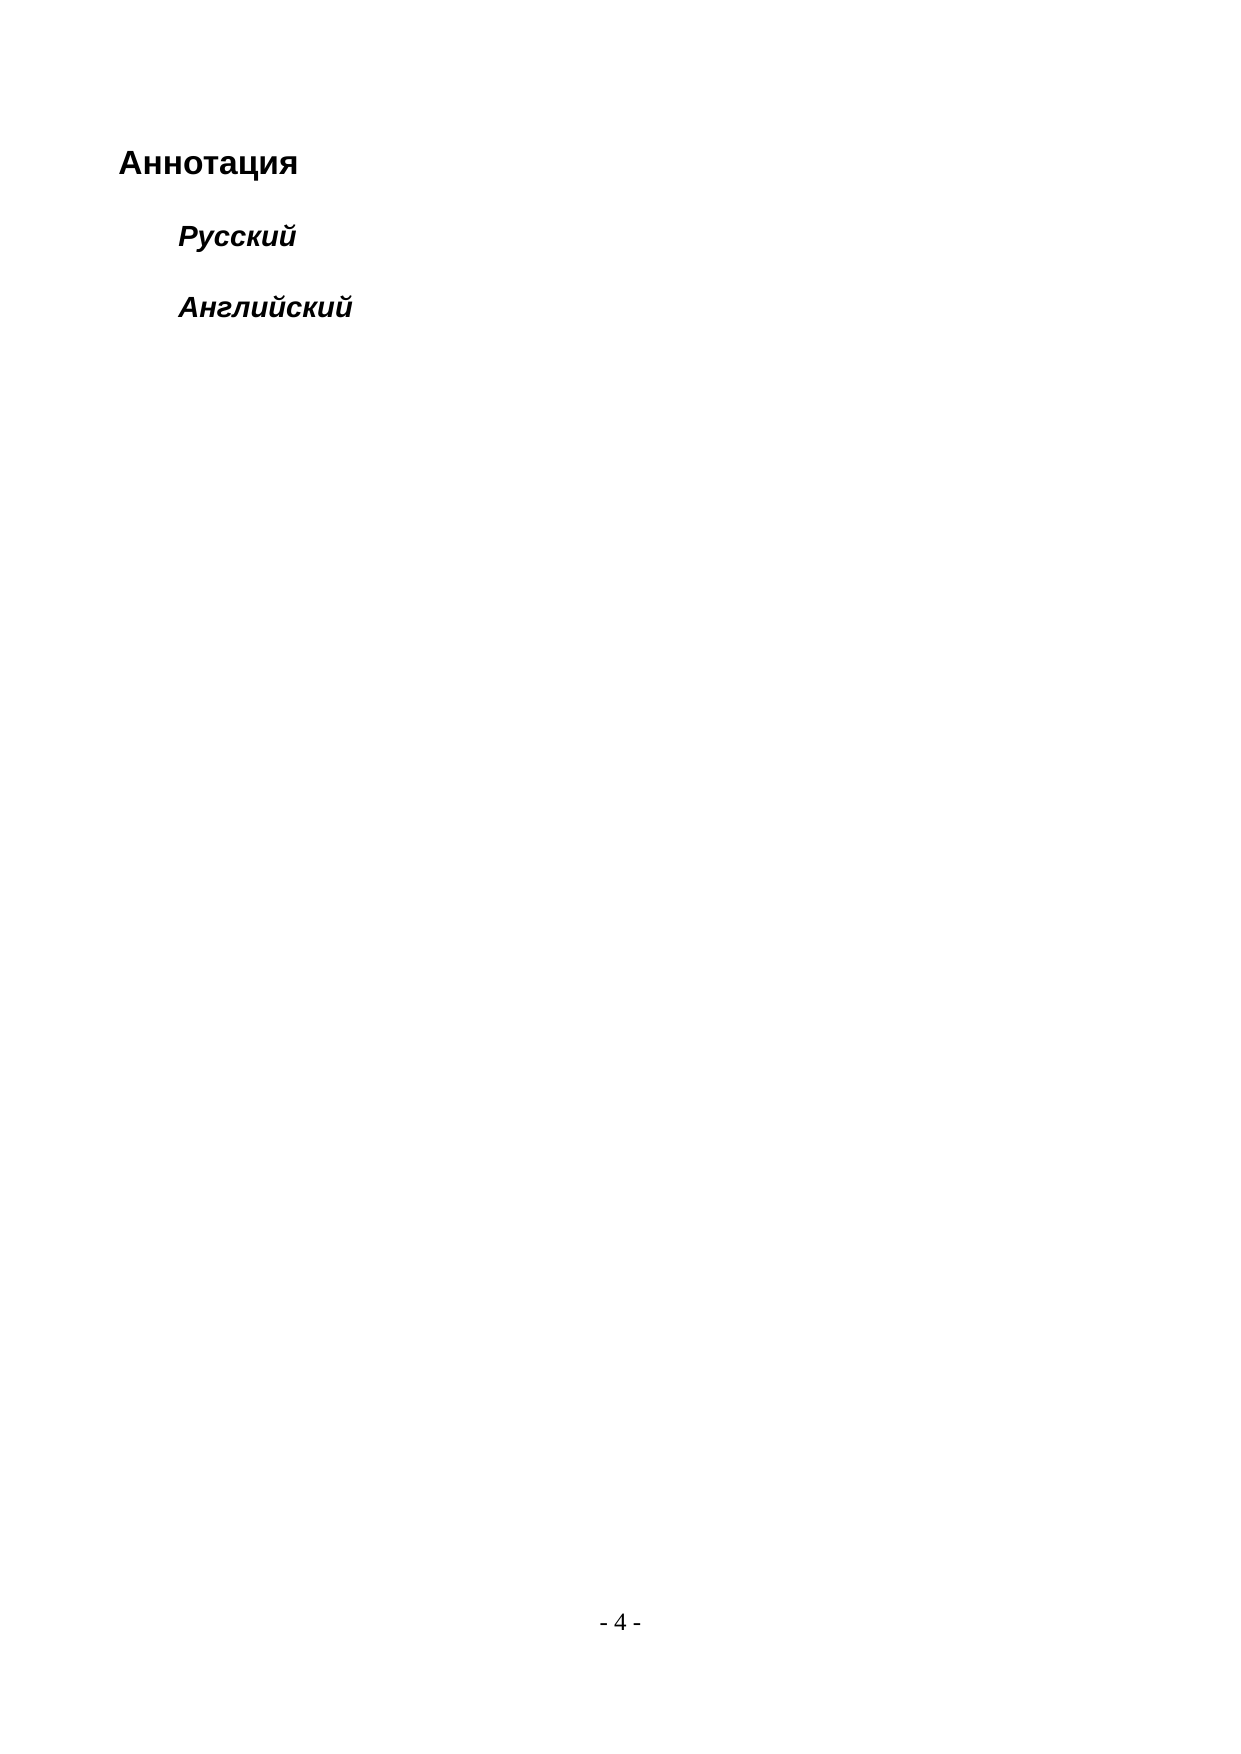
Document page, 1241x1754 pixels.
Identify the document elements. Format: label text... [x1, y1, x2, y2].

subtitle Английский [118, 290, 1122, 324]
subtitle Аннотация [118, 143, 1122, 182]
subtitle Русский [118, 219, 1122, 253]
